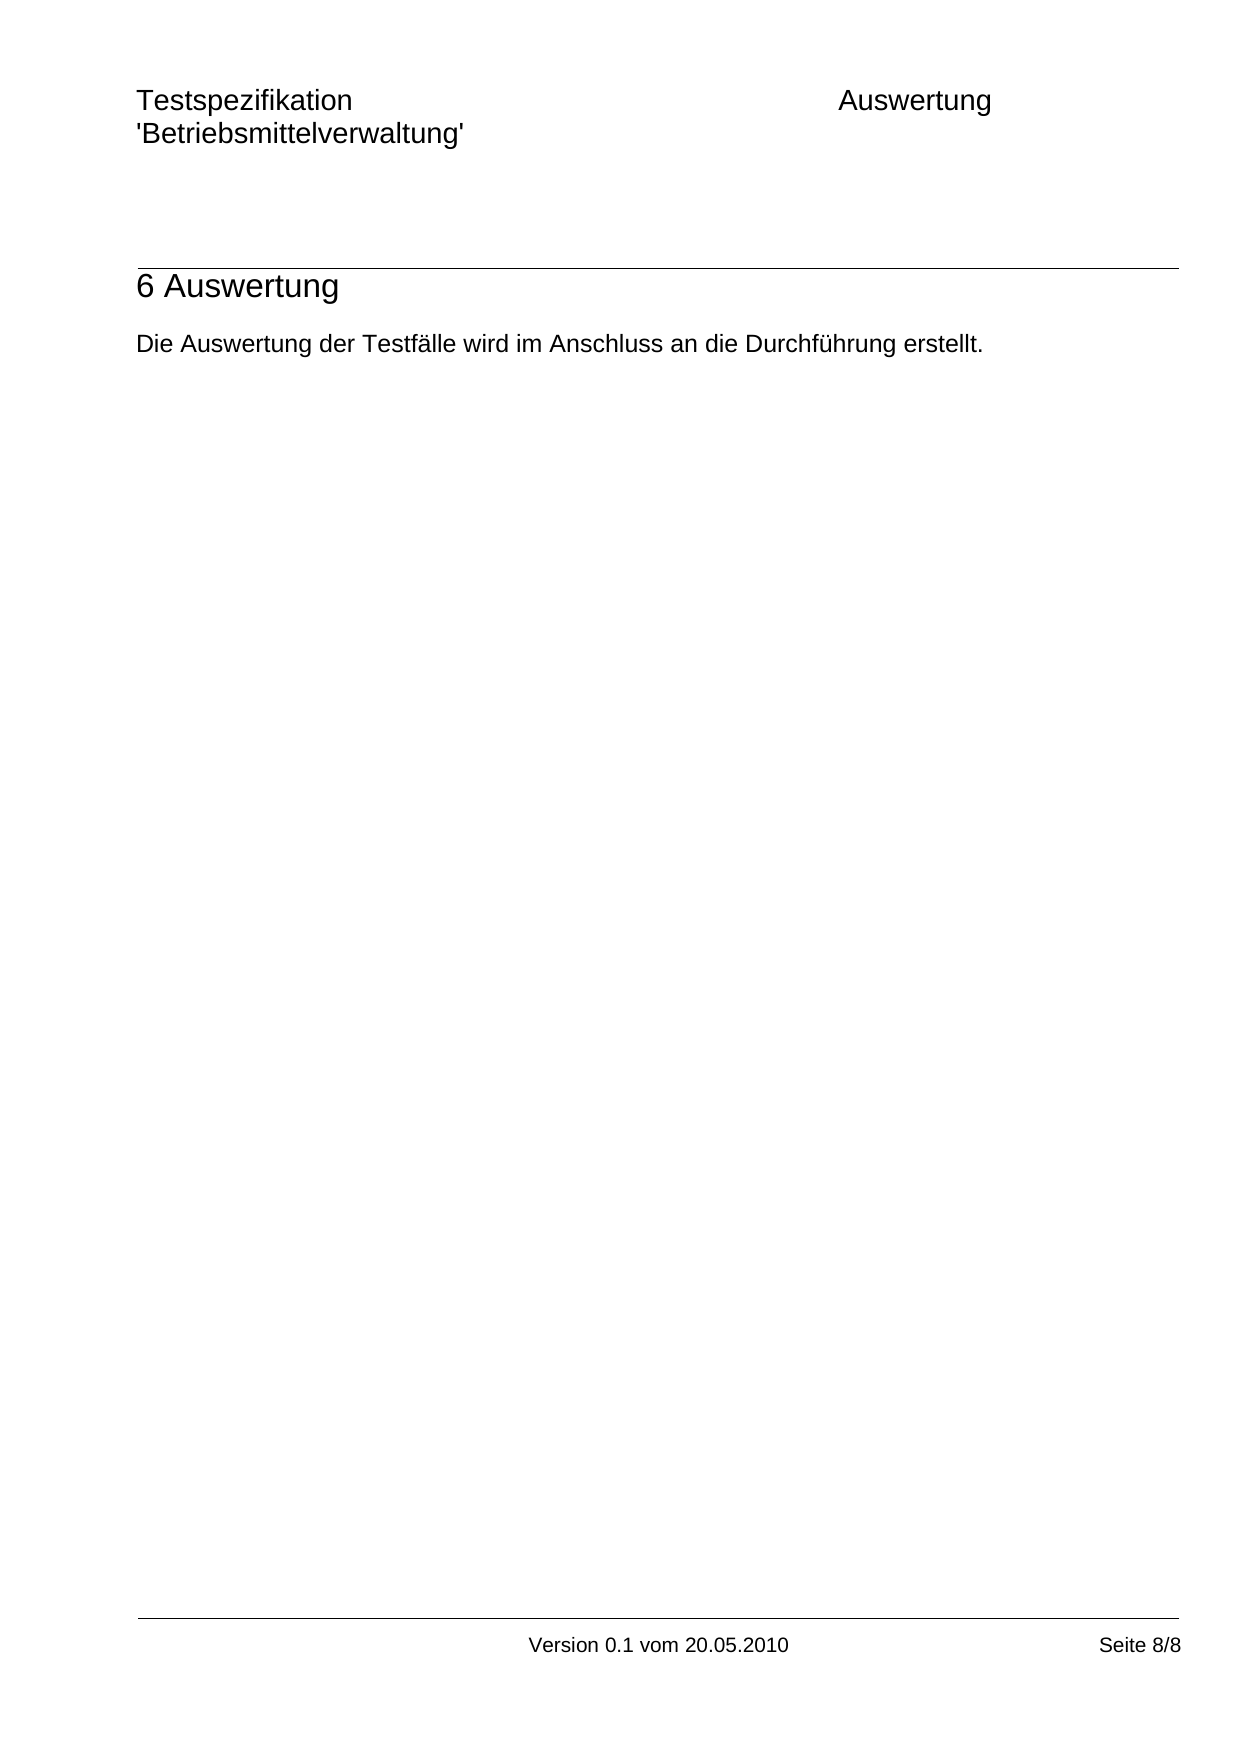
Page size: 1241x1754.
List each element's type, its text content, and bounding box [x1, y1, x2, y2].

subtitle Auswertung [333, 289, 1181, 304]
subtitle Auswertung [136, 289, 334, 304]
text Die Auswertung der Testfälle wird im Anschluss an die Durchführung erstellt. [136, 329, 1181, 358]
